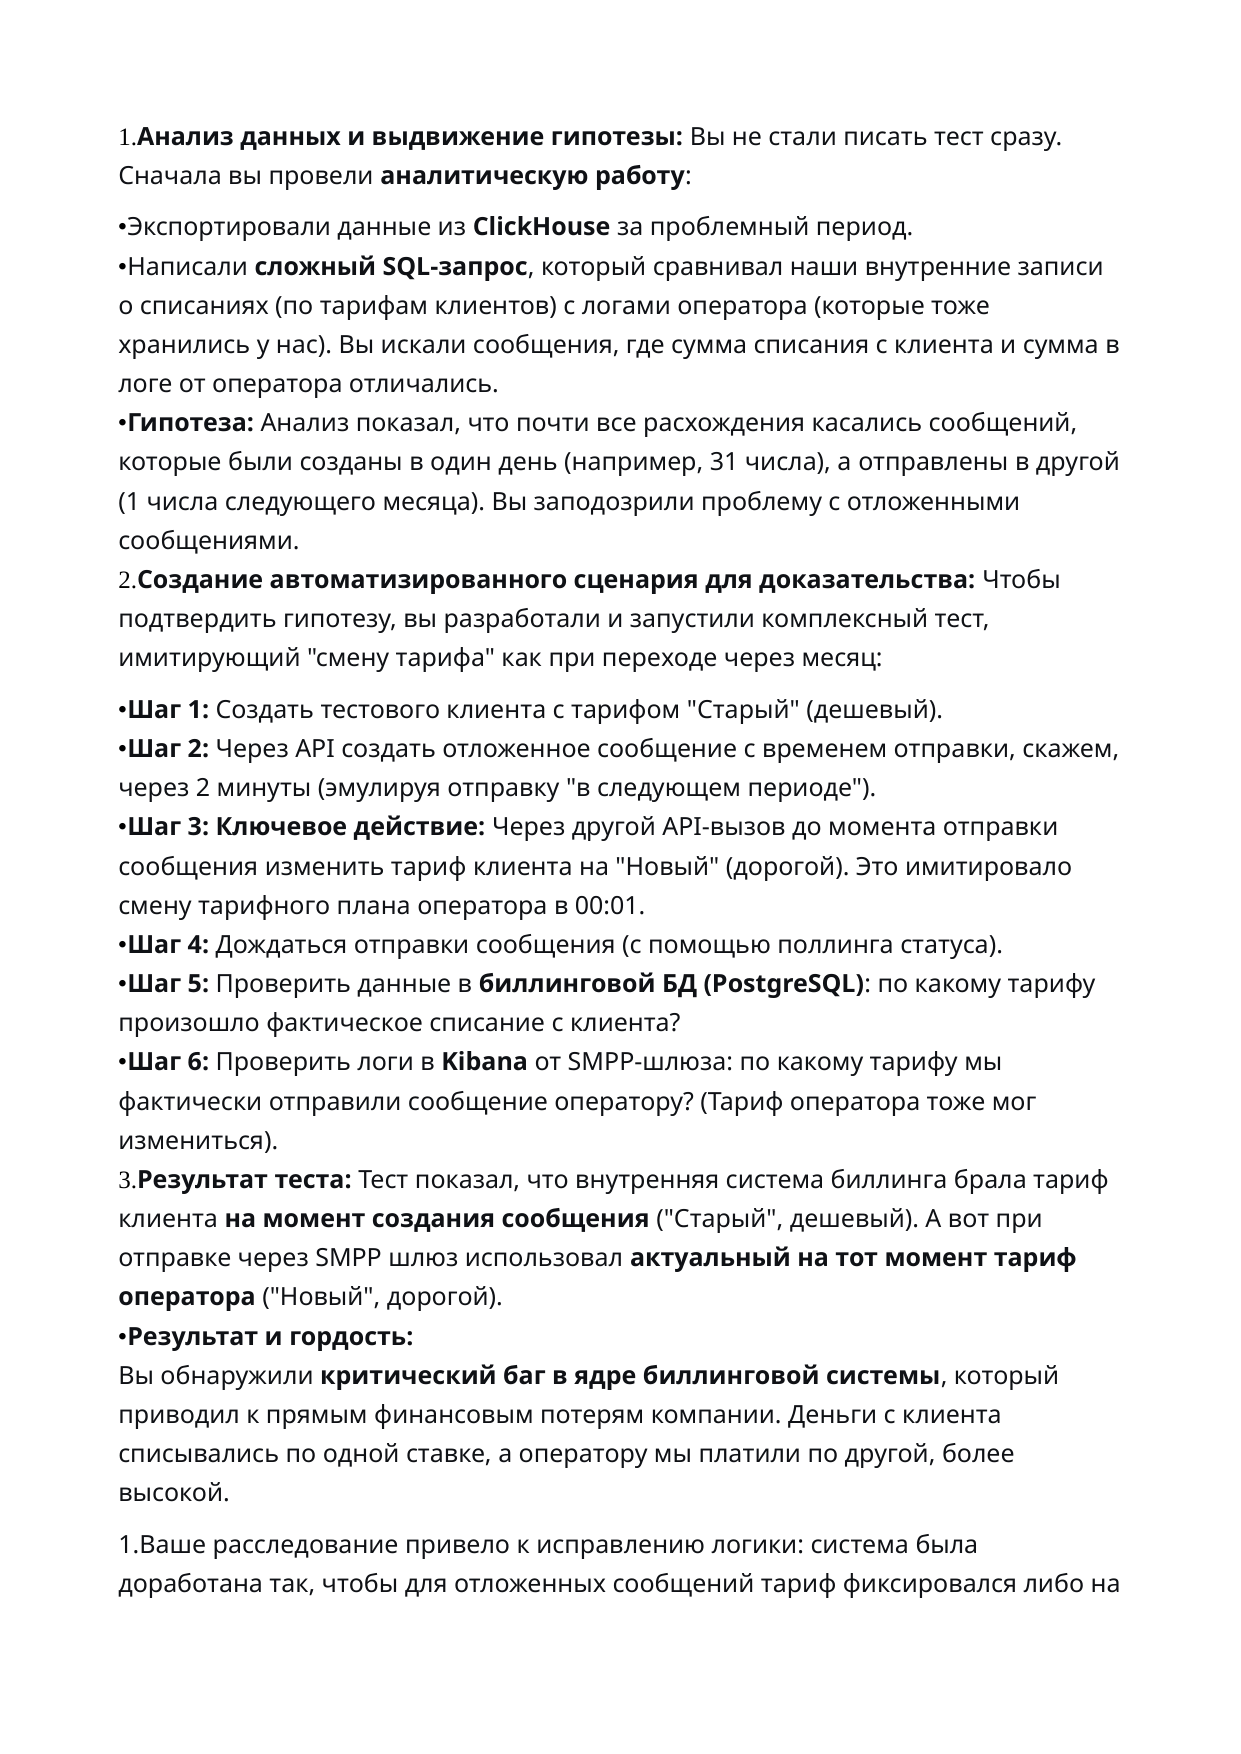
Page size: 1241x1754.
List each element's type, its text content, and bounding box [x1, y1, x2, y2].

list Создание автоматизированного сценария для доказательства: Чтобы подтвердить гипотезу, вы разработали и запустили комплексный тест, имитирующий "смену тарифа" как при переходе через месяц: [118, 561, 1122, 674]
list Шаг 6: Проверить логи в Kibana от SMPP-шлюза: по какому тарифу мы фактически отправили сообщение оператору? (Тариф оператора тоже мог измениться). [118, 1044, 1122, 1156]
list Результат теста: Тест показал, что внутренняя система биллинга брала тариф клиента на момент создания сообщения ("Старый", дешевый). А вот при отправке через SMPP шлюз использовал актуальный на тот момент тариф оператора ("Новый", дорогой). [118, 1161, 1122, 1313]
list Шаг 4: Дождаться отправки сообщения (с помощью поллинга статуса). [118, 926, 1122, 961]
list Результат и гордость: Вы обнаружили критический баг в ядре биллинговой системы, который приводил к прямым финансовым потерям компании. Деньги с клиента списывались по одной ставке, а оператору мы платили по другой, более высокой. [118, 1318, 1122, 1509]
list Шаг 1: Создать тестового клиента с тарифом "Старый" (дешевый). [118, 691, 1122, 726]
list Экспортировали данные из ClickHouse за проблемный период. [118, 209, 1122, 243]
list Анализ данных и выдвижение гипотезы: Вы не стали писать тест сразу. Сначала вы провели аналитическую работу: [118, 118, 1122, 191]
list Шаг 5: Проверить данные в биллинговой БД (PostgreSQL): по какому тарифу произошло фактическое списание с клиента? [118, 966, 1122, 1039]
list Шаг 2: Через API создать отложенное сообщение с временем отправки, скажем, через 2 минуты (эмулируя отправку "в следующем периоде"). [118, 731, 1122, 804]
list Гипотеза: Анализ показал, что почти все расхождения касались сообщений, которые были созданы в один день (например, 31 числа), а отправлены в другой (1 числа следующего месяца). Вы заподозрили проблему с отложенными сообщениями. [118, 405, 1122, 556]
list Написали сложный SQL-запрос, который сравнивал наши внутренние записи о списаниях (по тарифам клиентов) с логами оператора (которые тоже хранились у нас). Вы искали сообщения, где сумма списания с клиента и сумма в логе от оператора отличались. [118, 248, 1122, 400]
list Шаг 3: Ключевое действие: Через другой API-вызов до момента отправки сообщения изменить тариф клиента на "Новый" (дорогой). Это имитировало смену тарифного плана оператора в 00:01. [118, 809, 1122, 921]
list Ваше расследование привело к исправлению логики: система была доработана так, чтобы для отложенных сообщений тариф фиксировался либо на [118, 1526, 1122, 1600]
